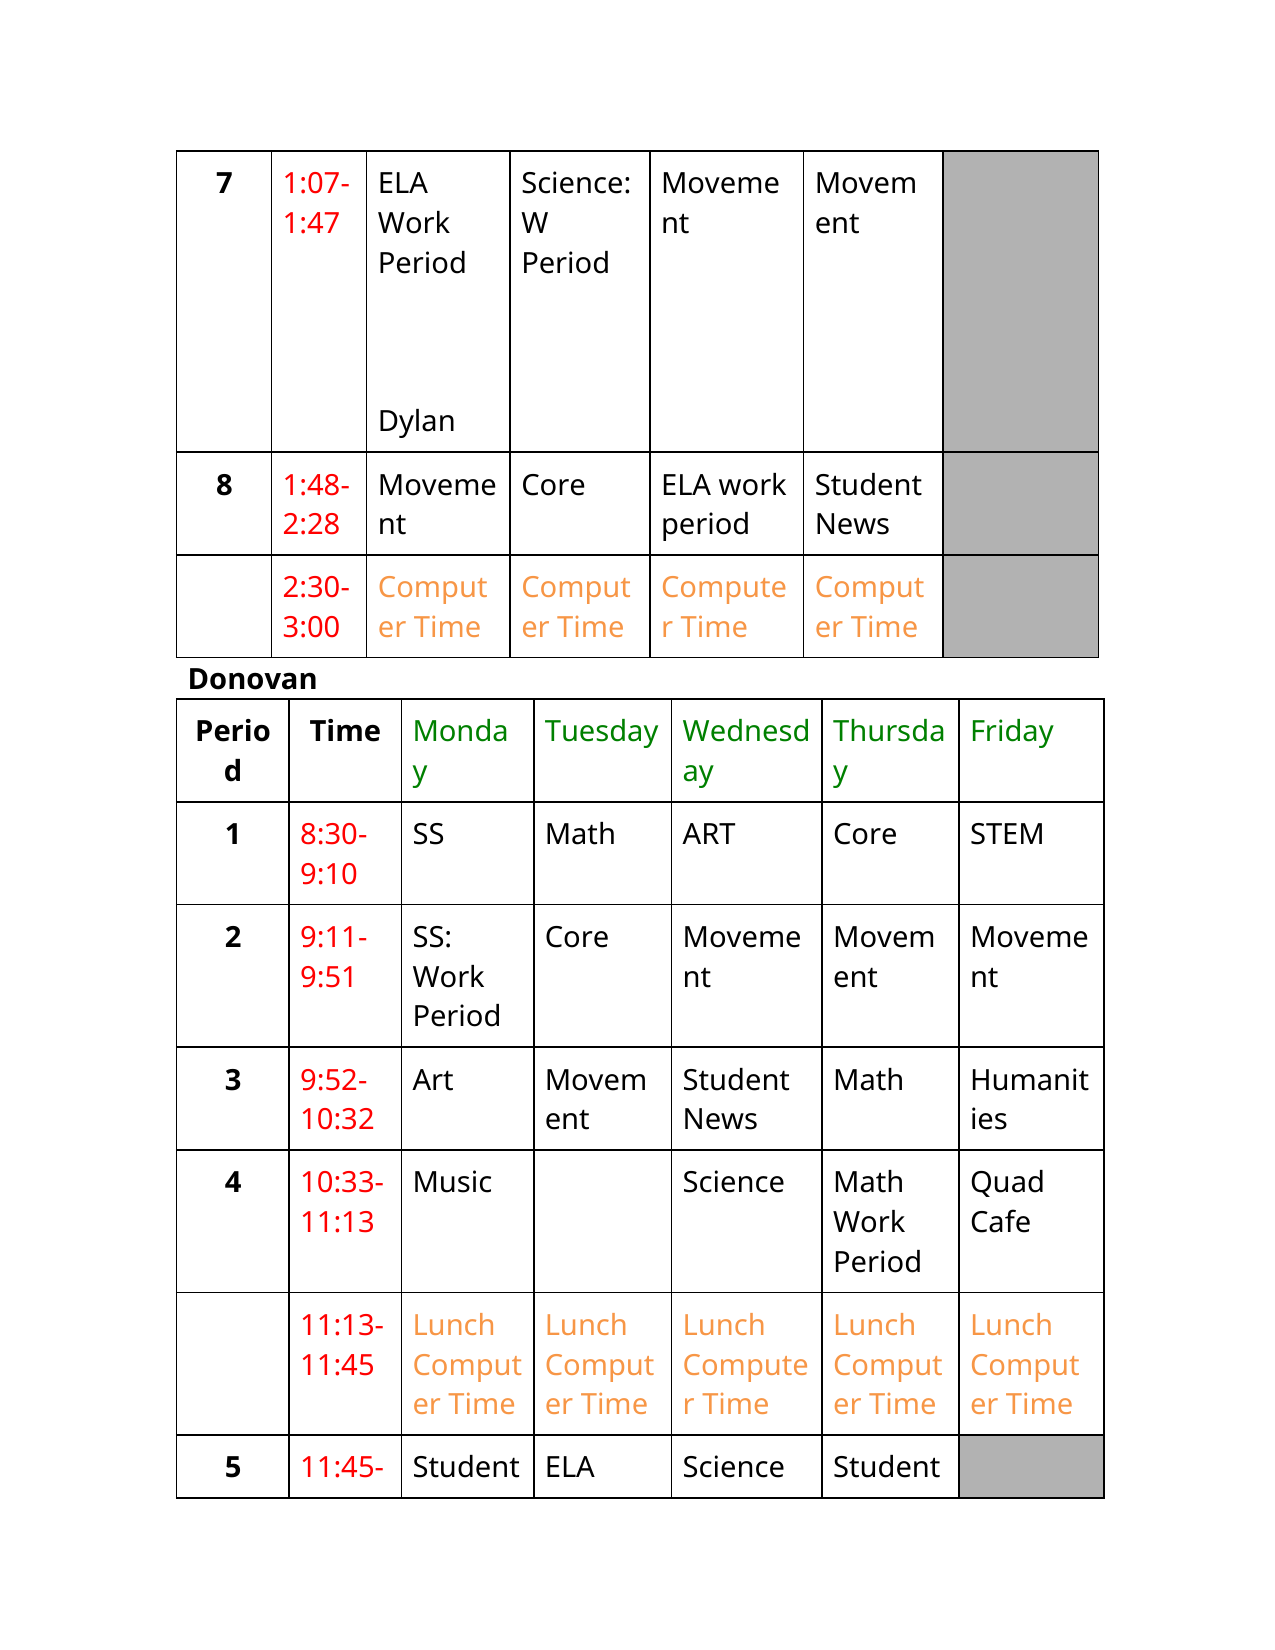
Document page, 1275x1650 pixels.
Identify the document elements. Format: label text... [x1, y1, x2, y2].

table_cell ELA work period [651, 453, 803, 554]
table_cell Lunch Computer Time [823, 1293, 958, 1434]
table_cell Quad Cafe [960, 1151, 1103, 1292]
table_cell 5 [177, 1436, 288, 1497]
table_cell Student News [672, 1048, 821, 1149]
table_cell ELA Work Period Dylan [367, 152, 509, 451]
table_cell Movement [823, 905, 958, 1046]
table_cell 11:13- 11:45 [290, 1293, 401, 1434]
table_cell Lunch Computer Time [535, 1293, 671, 1434]
table_cell Movement [535, 1048, 671, 1149]
table_cell 4 [177, 1151, 288, 1292]
table_cell [960, 1436, 1103, 1497]
table_header Friday [960, 700, 1103, 801]
table_cell SS [402, 803, 533, 904]
table_header Tuesday [535, 700, 671, 801]
table_cell 7 [177, 152, 271, 451]
table_cell [944, 152, 1098, 451]
table_cell Movement [960, 905, 1103, 1046]
table_cell Core [535, 905, 671, 1046]
table_cell Core [823, 803, 958, 904]
table_cell Computer Time [804, 556, 942, 657]
table_cell [944, 453, 1098, 554]
table_cell Computer Time [367, 556, 509, 657]
table_cell 1:07- 1:47 [272, 152, 366, 451]
table_header Time [290, 700, 401, 801]
table_cell 10:33- 11:13 [290, 1151, 401, 1292]
table_cell Movement [672, 905, 821, 1046]
table_cell Movement [804, 152, 942, 451]
table_cell STEM [960, 803, 1103, 904]
table_cell Lunch Computer Time [960, 1293, 1103, 1434]
table_cell Science [672, 1151, 821, 1292]
table_cell Lunch Computer Time [402, 1293, 533, 1434]
table_cell Computer Time [511, 556, 649, 657]
table_cell Humanities [960, 1048, 1103, 1149]
table_cell 9:11- 9:51 [290, 905, 401, 1046]
table_cell [177, 1293, 288, 1434]
table_cell Student News [804, 453, 942, 554]
table_cell Lunch Computer Time [672, 1293, 821, 1434]
table_cell Student [402, 1436, 533, 1497]
table_cell ART [672, 803, 821, 904]
table_cell Science: W Period [511, 152, 649, 451]
table_header Monday [402, 700, 533, 801]
text Donovan [187, 658, 1087, 698]
table_header Period [177, 700, 288, 801]
table_cell Science [672, 1436, 821, 1497]
table_cell [944, 556, 1098, 657]
table_cell 1 [177, 803, 288, 904]
table_cell Music [402, 1151, 533, 1292]
table_cell 2 [177, 905, 288, 1046]
table_cell Computer Time [651, 556, 803, 657]
table_header Wednesday [672, 700, 821, 801]
table_cell 3 [177, 1048, 288, 1149]
table_cell Art [402, 1048, 533, 1149]
table_cell [535, 1151, 671, 1292]
table_cell 2:30- 3:00 [272, 556, 366, 657]
table_cell 8:30- 9:10 [290, 803, 401, 904]
table_cell Movement [367, 453, 509, 554]
table_cell SS: Work Period [402, 905, 533, 1046]
table_cell Core [511, 453, 649, 554]
table_cell Student [823, 1436, 958, 1497]
table_cell Math [535, 803, 671, 904]
table_cell 8 [177, 453, 271, 554]
table_cell Math [823, 1048, 958, 1149]
table_cell 9:52- 10:32 [290, 1048, 401, 1149]
table_cell ELA [535, 1436, 671, 1497]
table_cell 1:48- 2:28 [272, 453, 366, 554]
table_cell 11:45- [290, 1436, 401, 1497]
table_cell Math Work Period [823, 1151, 958, 1292]
table_cell Movement [651, 152, 803, 451]
table_cell [177, 556, 271, 657]
table_header Thursday [823, 700, 958, 801]
